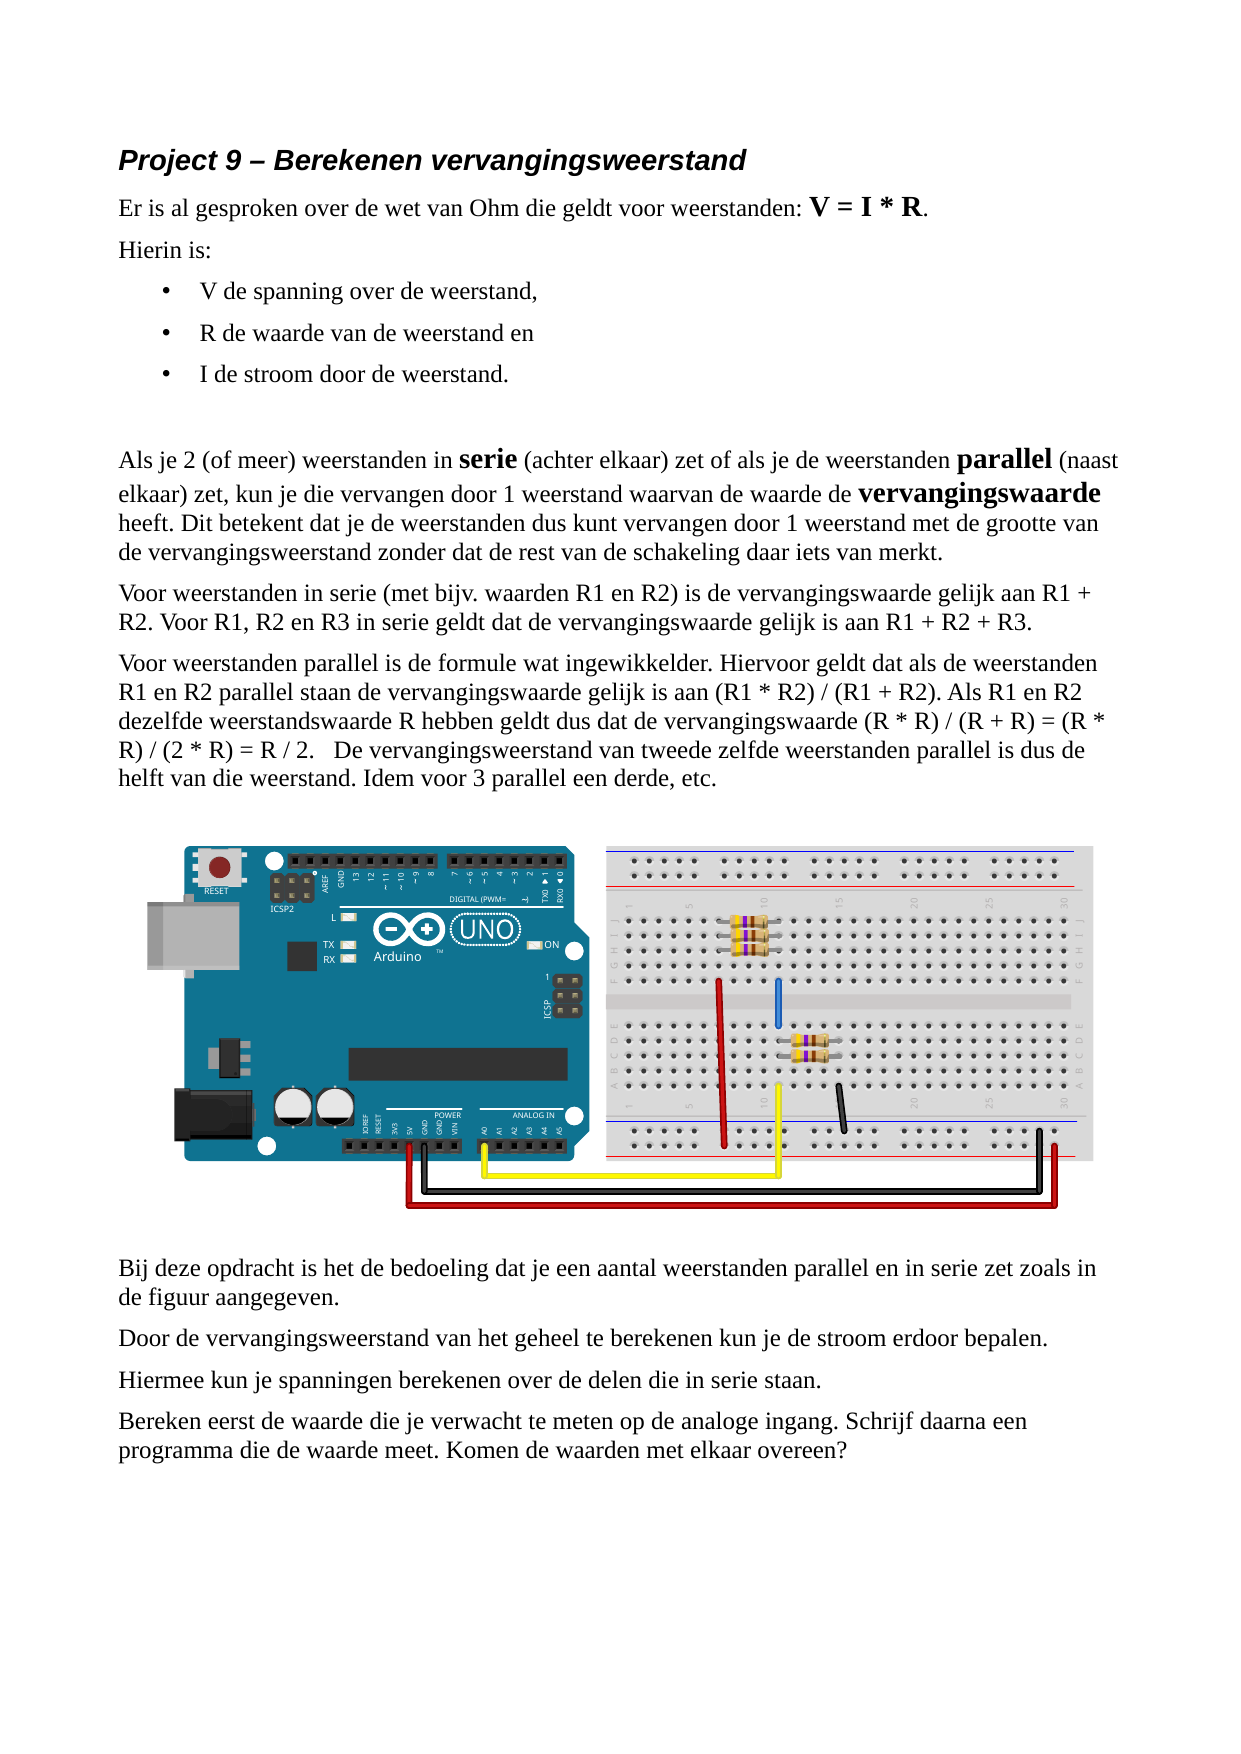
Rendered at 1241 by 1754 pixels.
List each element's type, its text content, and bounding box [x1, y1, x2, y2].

text Voor weerstanden in serie (met bijv. waarden R1 en R2) is de vervangingswaarde gelijk aan R1 + R2. Voor R1, R2 en R3 in serie geldt dat de vervangingswaarde gelijk is aan R1 + R2 + R3. [118, 578, 1122, 636]
subtitle Project 9 – Berekenen vervangingsweerstand [118, 143, 1122, 177]
text Hiermee kun je spanningen berekenen over de delen die in serie staan. [118, 1365, 1122, 1393]
text Er is al gesproken over de wet van Ohm die geldt voor weerstanden: V = I * R. [118, 189, 1122, 223]
text Als je 2 (of meer) weerstanden in serie (achter elkaar) zet of als je de weerstanden parallel (naast elkaar) zet, kun je die vervangen door 1 weerstand waarvan de waarde de vervangingswaarde heeft. Dit betekent dat je de weerstanden dus kunt vervangen door 1 weerstand met de grootte van de vervangingsweerstand zonder dat de rest van de schakeling daar iets van merkt. [118, 441, 1122, 566]
text Door de vervangingsweerstand van het geheel te berekenen kun je de stroom erdoor bepalen. [118, 1323, 1122, 1352]
text Bij deze opdracht is het de bedoeling dat je een aantal weerstanden parallel en in serie zet zoals in de figuur aangegeven. [118, 1253, 1122, 1311]
text Hierin is: [118, 235, 1122, 264]
text Voor weerstanden parallel is de formule wat ingewikkelder. Hiervoor geldt dat als de weerstanden R1 en R2 parallel staan de vervangingswaarde gelijk is aan (R1 * R2) / (R1 + R2). Als R1 en R2 dezelfde weerstandswaarde R hebben geldt dus dat de vervangingswaarde (R * R) / (R + R) = (R * R) / (2 * R) = R / 2. De vervangingsweerstand van tweede zelfde weerstanden parallel is dus de helft van die weerstand. Idem voor 3 parallel een derde, etc. [118, 648, 1122, 792]
list I de stroom door de weerstand. [162, 359, 1122, 388]
list V de spanning over de weerstand, [162, 276, 1122, 305]
list R de waarde van de weerstand en [162, 318, 1122, 346]
text Bereken eerst de waarde die je verwacht te meten op de analoge ingang. Schrijf daarna een programma die de waarde meet. Komen de waarden met elkaar overeen? [118, 1406, 1122, 1463]
